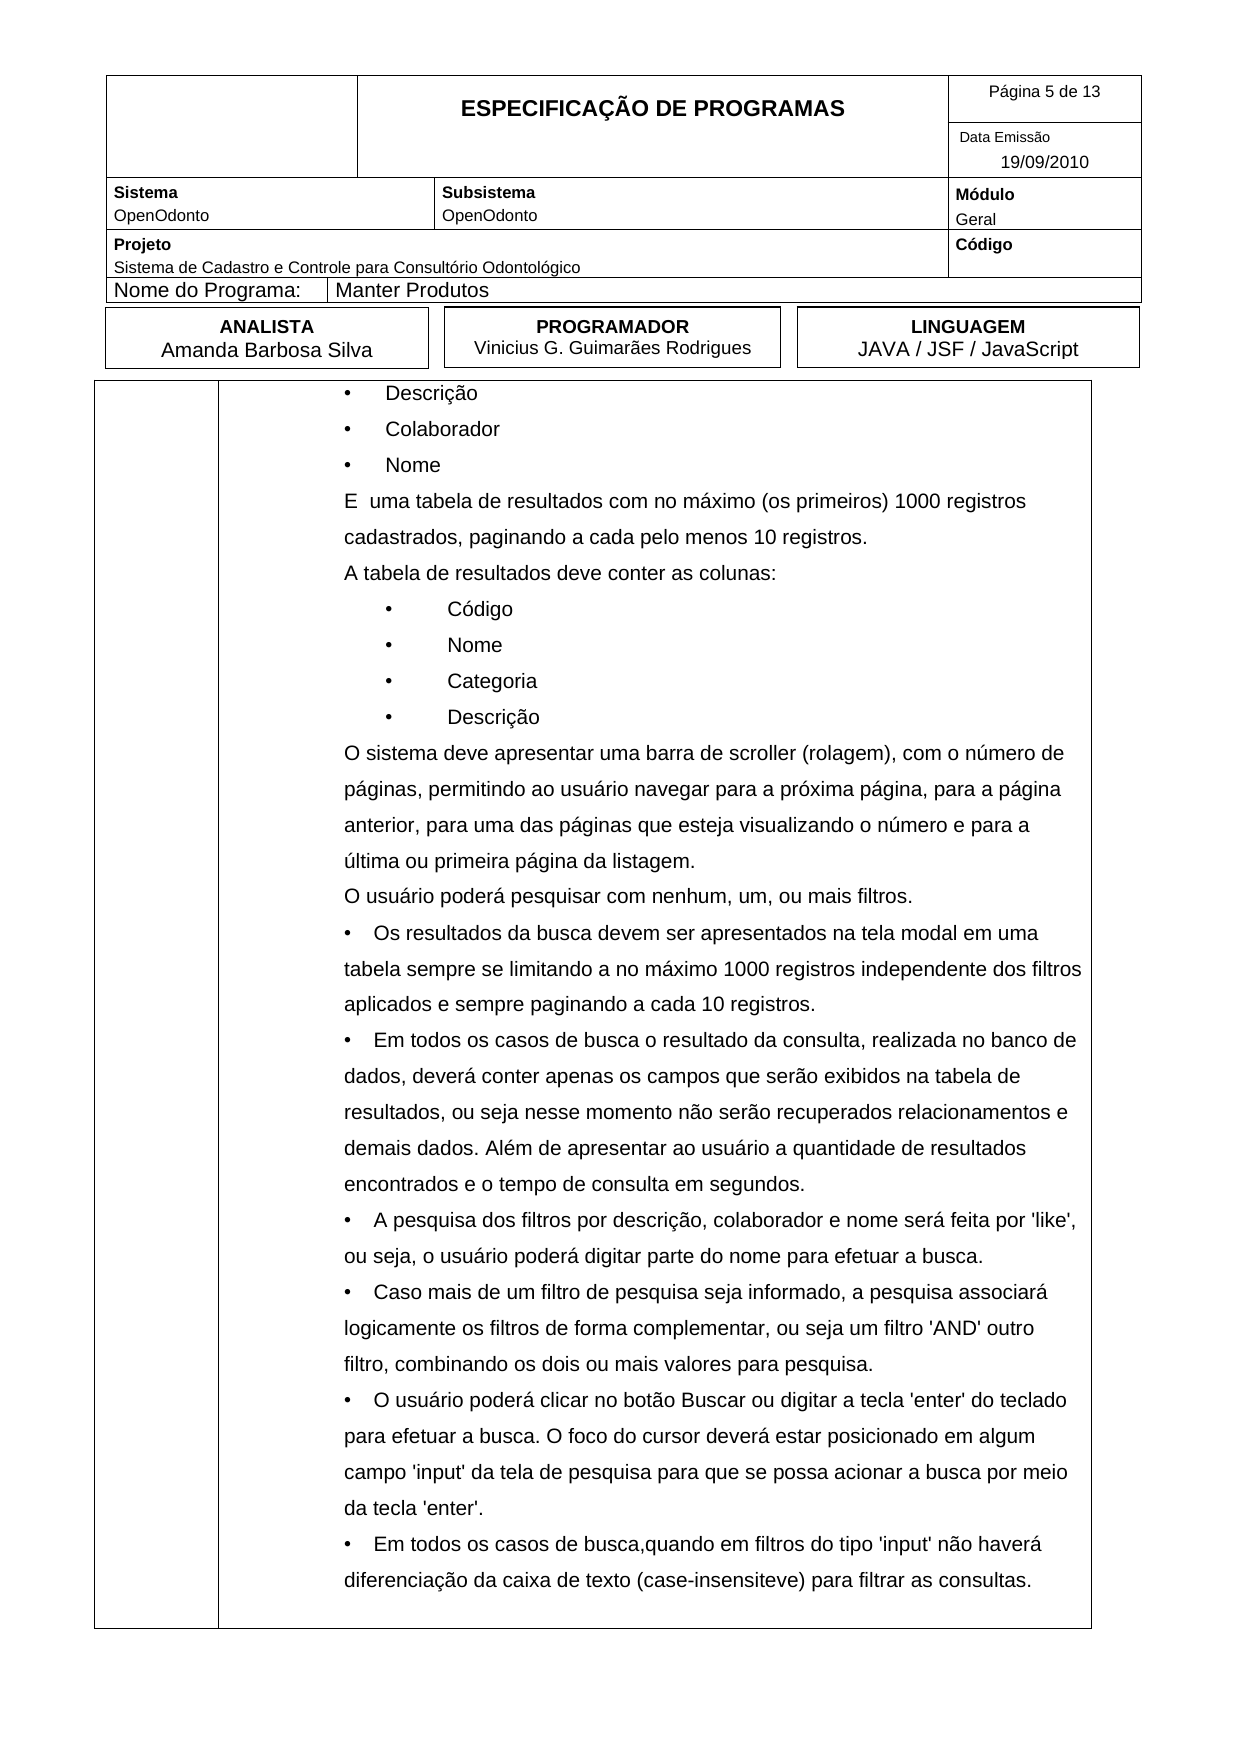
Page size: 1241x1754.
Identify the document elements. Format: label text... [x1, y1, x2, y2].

table_header [95, 381, 218, 1628]
table_header Apresentar ao usuário a tela de cadastro de produtos. Usuário. Tela principal – menu Cadastro – Produto Fluxos Principais Obs. O Código do cadastro só será gerado após a inserção e não poderá ser alterado. Sistema apresenta a tela de cadastro de produtos com os campos: Código ( autoincremento gerado automaticamente pelo sistema) – campo inabilitado para edição Nome (campo livre obrigatório) – possui no mínimo 4 e no máximo 150 caracteres Categoria (campo obrigatório) – combo box com os registros Serviço e Produto Descrição (área de texto livre) – no máximo 300 caracteres Fluxo Alternativo – Usuário não está logado no sistema Usuário clica na tela principal no menu Cadastro – Produto. O sistema deverá filtrar as requisiões de URL que contenham /cadastro/... verificando a autenticação do usuário. Caso o usuário esteja autenticado, a requisição prossegue normalmente. Caso o usuário não esteja autenticado, o sistema redireciona para tela de login, e após a autenticação, para a tela principal. Caso o usuário esteja efetuando um novo cadastro, após preencher os dados, ele seleciona o botão Salvar ou digitar a tecla “enter” (desde que o foco do cursor esteja no campo Nome – campo 'input'). O sistema remove qualquer caractere que não seja alfanumerico, de marcação ou acentuação e aplica uppercase no campo nome. Persiste os dados no banco de dados e exibe mensagem de confirmação “Cadastro efetuado com sucesso”. Fluxos alternativos – inclusão: Fluxo Alternativo 1 – Usuário não preencheu os dados obrigatórios Ao selecionar o botão salvar, o sistema deverá primeiramente validar os campos obrigatórios. Se o sistema verificar que os campos obrigatórios Nome e Categoria não foram preenchidos ou se contém conteúdo vazio (espaços). Sistema apresenta mensagem em uma pop up: “Campos obrigatórios não preenchidos.” e retorna a tela de cadastro. Caso o campo esteja nulo o sistema indica acima dos campos obrigatórios não preenchidos a mensagem: “* O valor esta nulo.” Caso o campo esteja com conteúdo vazio (espaços) o sistema indica acima dos campos a mensagem: “* O valor esta vazio.” Se mesmo removendo espaços excedentes o conteúdo do campo seja vazio (espaços) o sistema indica acima dos campos a mensagem: “* O valor tem conteúdo vazio.” Fluxo Alternativo 2 – Campos Preenchidos Inválidos Ao clicar no botão Salvar ou digitar a tecla “enter”, o sistema deverá validar se o campo Nome foi preenchido com valores válidos. Caso os campos não passem pelas verificações, o sistema deve apresentar a mensagem em uma pop up: “Campos inválidos.”, retornar a tela de cadastro e indicar acima dos campos a mensagem correspondente. Se o sistema verificar que o campo Nome não possui o mínimo necessário deverá apresentar a mensagem: “* Valor muito curto : Minímo exigido = 'mínimo definido'”. Se o sistema verificar que o campo possui mais que o máximo permitido deverá apresentar a mensagem: “Valor muito longo : Máximo permitido = 'máximo definido'”. Caso o usuário esteja realizando uma busca, após selecionar o botão Pesquisa: Sistema apresenta uma tela modal com os filtros para pesquisa: Categoria (combo box com as categorias já definidas: Produto e Seriço) Descrição Colaborador Nome E uma tabela de resultados com no máximo (os primeiros) 1000 registros cadastrados, paginando a cada pelo menos 10 registros. A tabela de resultados deve conter as colunas: Código Nome Categoria Descrição O sistema deve apresentar uma barra de scroller (rolagem), com o número de páginas, permitindo ao usuário navegar para a próxima página, para a página anterior, para uma das páginas que esteja visualizando o número e para a última ou primeira página da listagem. O usuário poderá pesquisar com nenhum, um, ou mais filtros. Os resultados da busca devem ser apresentados na tela modal em uma tabela sempre se limitando a no máximo 1000 registros independente dos filtros aplicados e sempre paginando a cada 10 registros. Em todos os casos de busca o resultado da consulta, realizada no banco de dados, deverá conter apenas os campos que serão exibidos na tabela de resultados, ou seja nesse momento não serão recuperados relacionamentos e demais dados. Além de apresentar ao usuário a quantidade de resultados encontrados e o tempo de consulta em segundos. A pesquisa dos filtros por descrição, colaborador e nome será feita por 'like', ou seja, o usuário poderá digitar parte do nome para efetuar a busca. Caso mais de um filtro de pesquisa seja informado, a pesquisa associará logicamente os filtros de forma complementar, ou seja um filtro 'AND' outro filtro, combinando os dois ou mais valores para pesquisa. O usuário poderá clicar no botão Buscar ou digitar a tecla 'enter' do teclado para efetuar a busca. O foco do cursor deverá estar posicionado em algum campo 'input' da tela de pesquisa para que se possa acionar a busca por meio da tecla 'enter'. Em todos os casos de busca,quando em filtros do tipo 'input' não haverá diferenciação da caixa de texto (case-insensiteve) para filtrar as consultas. Fluxos alternativos – recuperação: Fluxo Alternativo 1 – Usuário não preencheu os dados da pesquisa Caso o usuário não preencha nenhum filtro para pesquisa e clique no botão Buscar da tela modal ou digite 'enter', o sistema deve apresentar todos os registros se limitando ao máximo de 1000, como foi especificado. Fluxo Alternativo 2 – Usuário preencheu os dados da pesquisa inapropriadamente Quando o usuário clicar no botão Buscar da tela modal ou digitar 'enter', o sistema deverá validar os campos: Filtro Colaborador: O usuário poderá digitar qualquer texto. Filtro Descrição: Deverá ser informado no mínimo 3 caracteres e no máximo 300 caracteres para a busca. Caso o usuário informe menos do que 3 caracteres, apresentar a mensagem: “* Descrição = 'valor digitado' : Valor muito curto : Minímo exigido = 3” no canto superior esquerdo da tela modal. Caso usuário informe mais do que 300 caracteres, apresentar a mensagem: “* Descrição = 'valor digitado...' : Valor muito longo : Máximo permitido = 300” no canto superior esquerdo da tela modal. Não deverá ser apresentado todo o valor que o usuário digitou, apresentar somente 10 caracteres e colocar reticências. Filtro Nome: Deverá ser informado no mínimo 3 caracteres e no máximo 150 caracteres para a busca. Caso o usuário informe menos do que 3 caracteres, apresentar a mensagem: “* Nome = 'valor digitado' : Valor muito curto : Minímo exigido = 3” no canto superior esquerdo da tela modal. Caso o usuário informe mais do que 100 caracteres, apresentar a mensagem: “* Nome = 'valor digitado...' : Valor muito longo : Máximo permitido = 100” no canto superior esquerdo da tela modal. Não deverá ser apresentado todo o valor que o usuário digitou, apresentar somente 10 caracteres e colocar reticências. Fluxo Alternativo 3 – Usuário realiza nova busca Após preencher ou não os filtros da busca e clicar no botão Buscar da tela modal ou digitar 'enter', o sistema deverá apresentar os resultados da busca e permanecer na tela modal para que o usuário possa ou não realizar uma nova consulta. Fluxos de Exceção – recuperação: Fluxo de Exceção 1 – Usuário fecha a tela modal A partir do momento que a tela modal estiver aberta, o usuário poderá fechar a janela a qualquer momento clicando no 'x' da janela (localizado no cabeçalho, canto direito). O sistema deverá retornar a tela de cadastro. Caso o usuário feche a janela de pesquisa, o modal deverá guardar os dados já digitados e os resultados já apresentados até o momento em que o usuário saia da tela de cadastro. Fluxo de Exceção 2 – Usuário clica no botão Limpar da tela modal A partir do momento em que a tela modal estiver aberta, o usuário poderá clicar no botão Limpar da tela modal. Caso o usuário clique no botão, o sistema deverá limpar todos os valores dos filtros e da tabela de resultados. Caso o usuário esteja alterando ou excluindo um registro, primeiramente será iniciado o fluxo de recuperação. A partir da tela modal, com os resultados da pesquisa apresentados na tabela de resultados, o usuário poderá clicar em qualquer registro (uma linha da tabela), ou seja, na tabela de resultados cada linha (resultado/registro) deve ser um link no qual o usuário poderá, ao clicar, iniciar a ação de carregamento do registro escolhido. Quando o usuário clicar sob o registro, o sistema deve fechar a tela modal e carregar TODAS (inclusive relacionamentos e demais dados) as informações do registro escolhido na tela de cadastro. Caso o usuário esteja editando algum registro e inicie qualquer outro fluxo, sem selecionar o botão salvar, todos os dados alterados serão perdidos. Na alteração, o usuário poderá modificar os dados que desejar e selecionar o botão Salvar. O sistema deve persistir os dados e apresentar a mensagem: “Dados alterados com sucesso!” em uma pop-up. Obs.: Lembrando que o sistema não deve permitir a edição do campo código. Os fluxos alternativos da alteração são os mesmos da INCLUSÃO. Verificar acima. Na exclusão, o ususário poderá selecionar o botão Excluir. O sistema deve confirmar a ação do usuário exibindo a mensagem: “Deseja realmente excluir o registro?” em uma pop-up. Se não houver nenhum registro válido (ou seja, que já esteja salvo no banco de dados, persistente) com as informações carregadas na tela de cadastro, por padrão o sistema deverá inabilitar o botão de excluir. Se o usuário confirmar, o sistema deve verificar se o registro está referenciado em qualquer outra tabela: Caso o registro não possua nenhuma referência, o sistema deverá excluir o registro do banco de dados e apresentar a mensagem em uma pop up: “Registro excluído com sucesso”. Fluxos alternativos - exclusão Fluxo alternativo 1 – Usuário cancelou exclusão Na mensagem de confirmação da ação de exclusão, o usuário poderá cancelar a exclusão. Se o usuário cancelar o sistema deve retornar a tela de cadastro como estava anteriormente, ou seja, com as informações do registro carregadas na tela. O usuário poderá então iniciar qualquer outro fluxo. Fluxo alternativo 2 – Registro referenciado Caso o registro a ser excluído possua refências com a tabela de colaborador ou outras tabelas, o sistema não deve pemitir a exlusão do registro. O sistema deve apresentar a mensagem: “Não foi possivel remover o registro.” em uma pop-up e retorna a tela de cadastro como estava anteriormente, ou seja, com as informações do registro carregadas na tela. O usuário poderá iniciar qualquer outro fluxo. Exceções Perda de conexão com o servidor ou banco de dados. Apresentar mensagem em uma pop up: “Falha não prevista – Consulte o administrador do sistema” A sessão do usuário deve expirar em 30 minutos, a partir disso se o usuário selecionar qualquer ação do sistema, ele deve ser redirecionado para a tela de login. Se o usuário selecionar link do “OpenOdonto” (Logo no canto Superior direito Sob o menu), sistema deve redirecionar para a tela principal do sistema. Se o usuário selecionar a opção “sair” (encerrar sessão), sistema deve redirecionar para tela de login e encerrar a sessão corrente do usuário. [219, 381, 1091, 1628]
